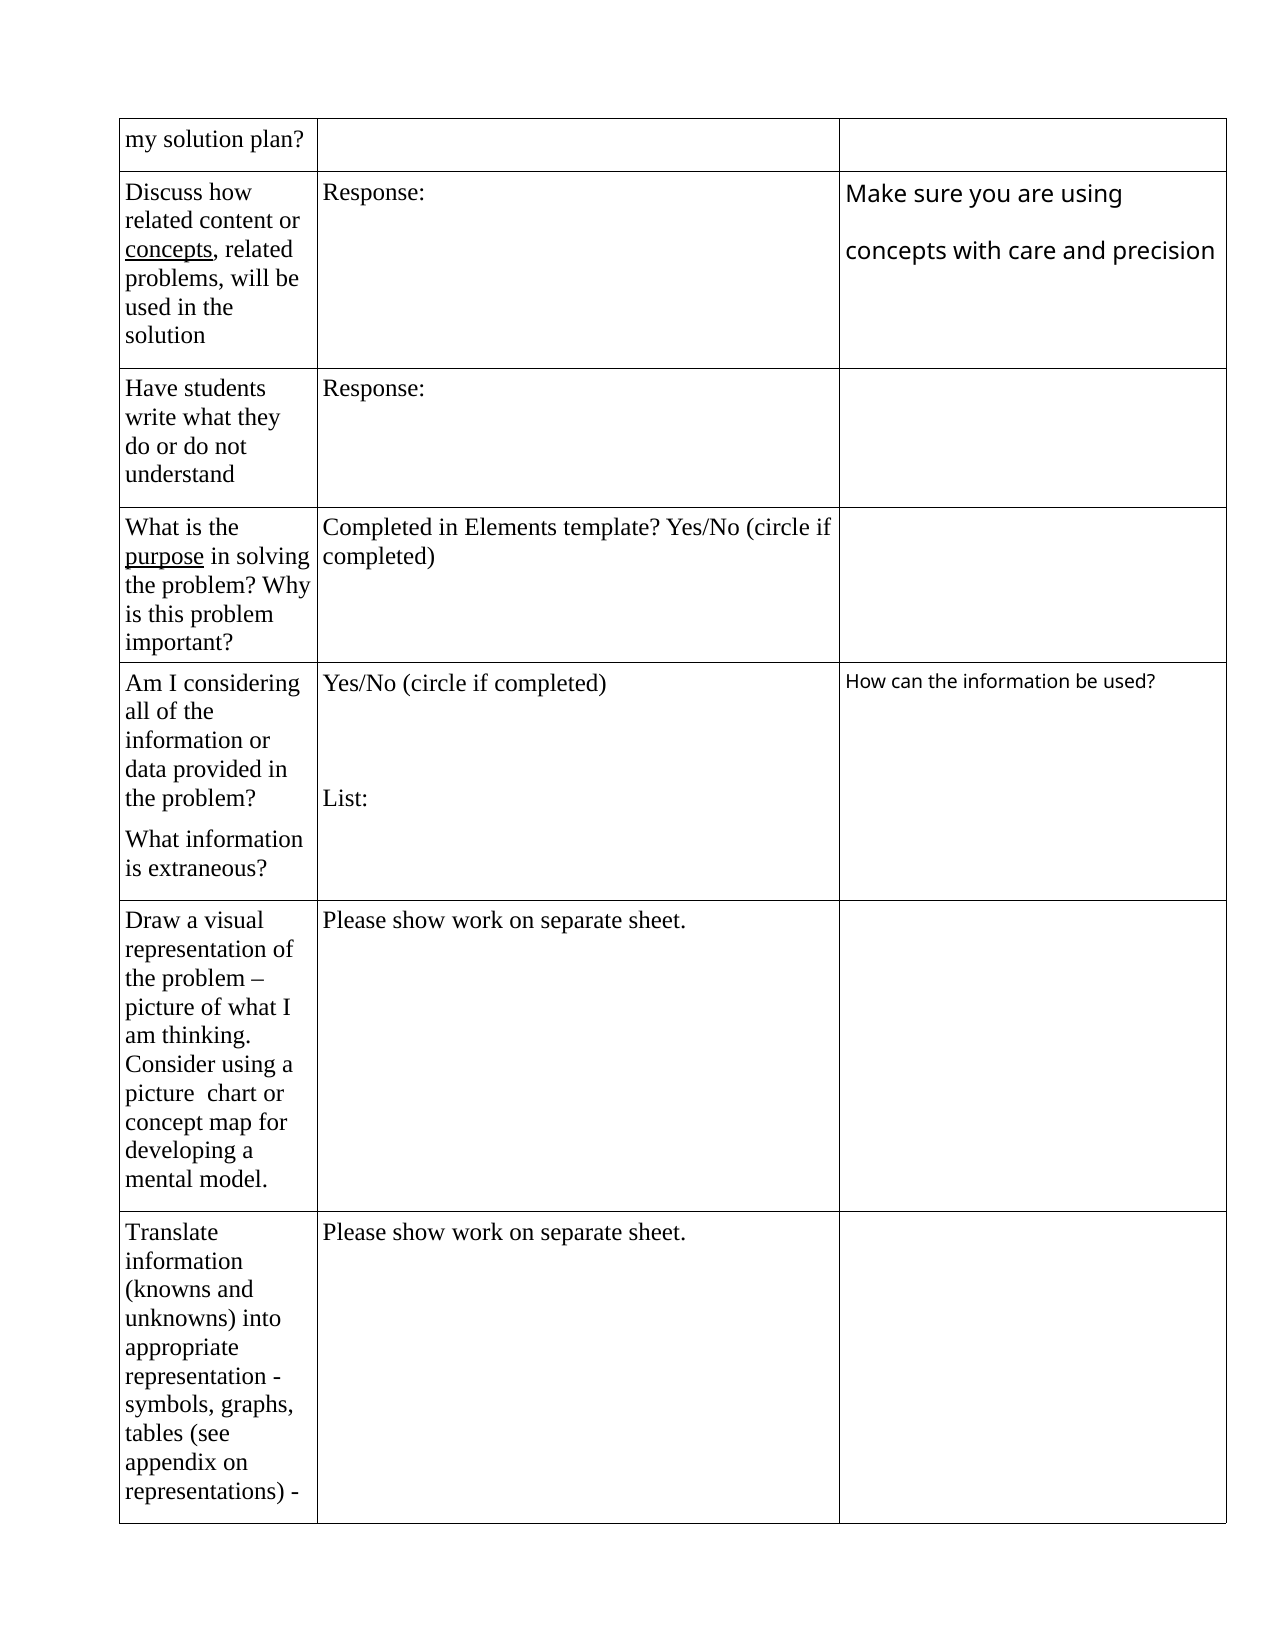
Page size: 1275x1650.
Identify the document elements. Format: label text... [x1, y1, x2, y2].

table_cell Have students write what they do or do not understand [120, 369, 317, 507]
table_cell What is the purpose in solving the problem? Why is this problem important? [120, 508, 317, 662]
table_cell [840, 1212, 1226, 1523]
table_cell [840, 369, 1226, 507]
table_cell Response: [318, 369, 839, 507]
table_cell Make sure you are using concepts with care and precision [840, 172, 1226, 367]
table_cell How can the information be used? [840, 663, 1226, 900]
table_cell [840, 119, 1226, 171]
table_cell my solution plan? [120, 119, 317, 171]
table_cell [840, 901, 1226, 1211]
table_cell Completed in Elements template? Yes/No (circle if completed) [318, 508, 839, 662]
table_cell Please show work on separate sheet. [318, 901, 839, 1211]
table_cell [318, 119, 839, 171]
table_cell Translate information (knowns and unknowns) into appropriate representation -symbols, graphs, tables (see appendix on representations) - [120, 1212, 317, 1523]
table_cell Yes/No (circle if completed) List: [318, 663, 839, 900]
table_cell [840, 508, 1226, 662]
table_cell Am I considering all of the information or data provided in the problem? What information is extraneous? [120, 663, 317, 900]
table_cell Draw a visual representation of the problem – picture of what I am thinking. Consider using a picture chart or concept map for developing a mental model. [120, 901, 317, 1211]
table_cell Discuss how related content or concepts, related problems, will be used in the solution [120, 172, 317, 367]
table_cell Please show work on separate sheet. [318, 1212, 839, 1523]
table_cell Response: [318, 172, 839, 367]
